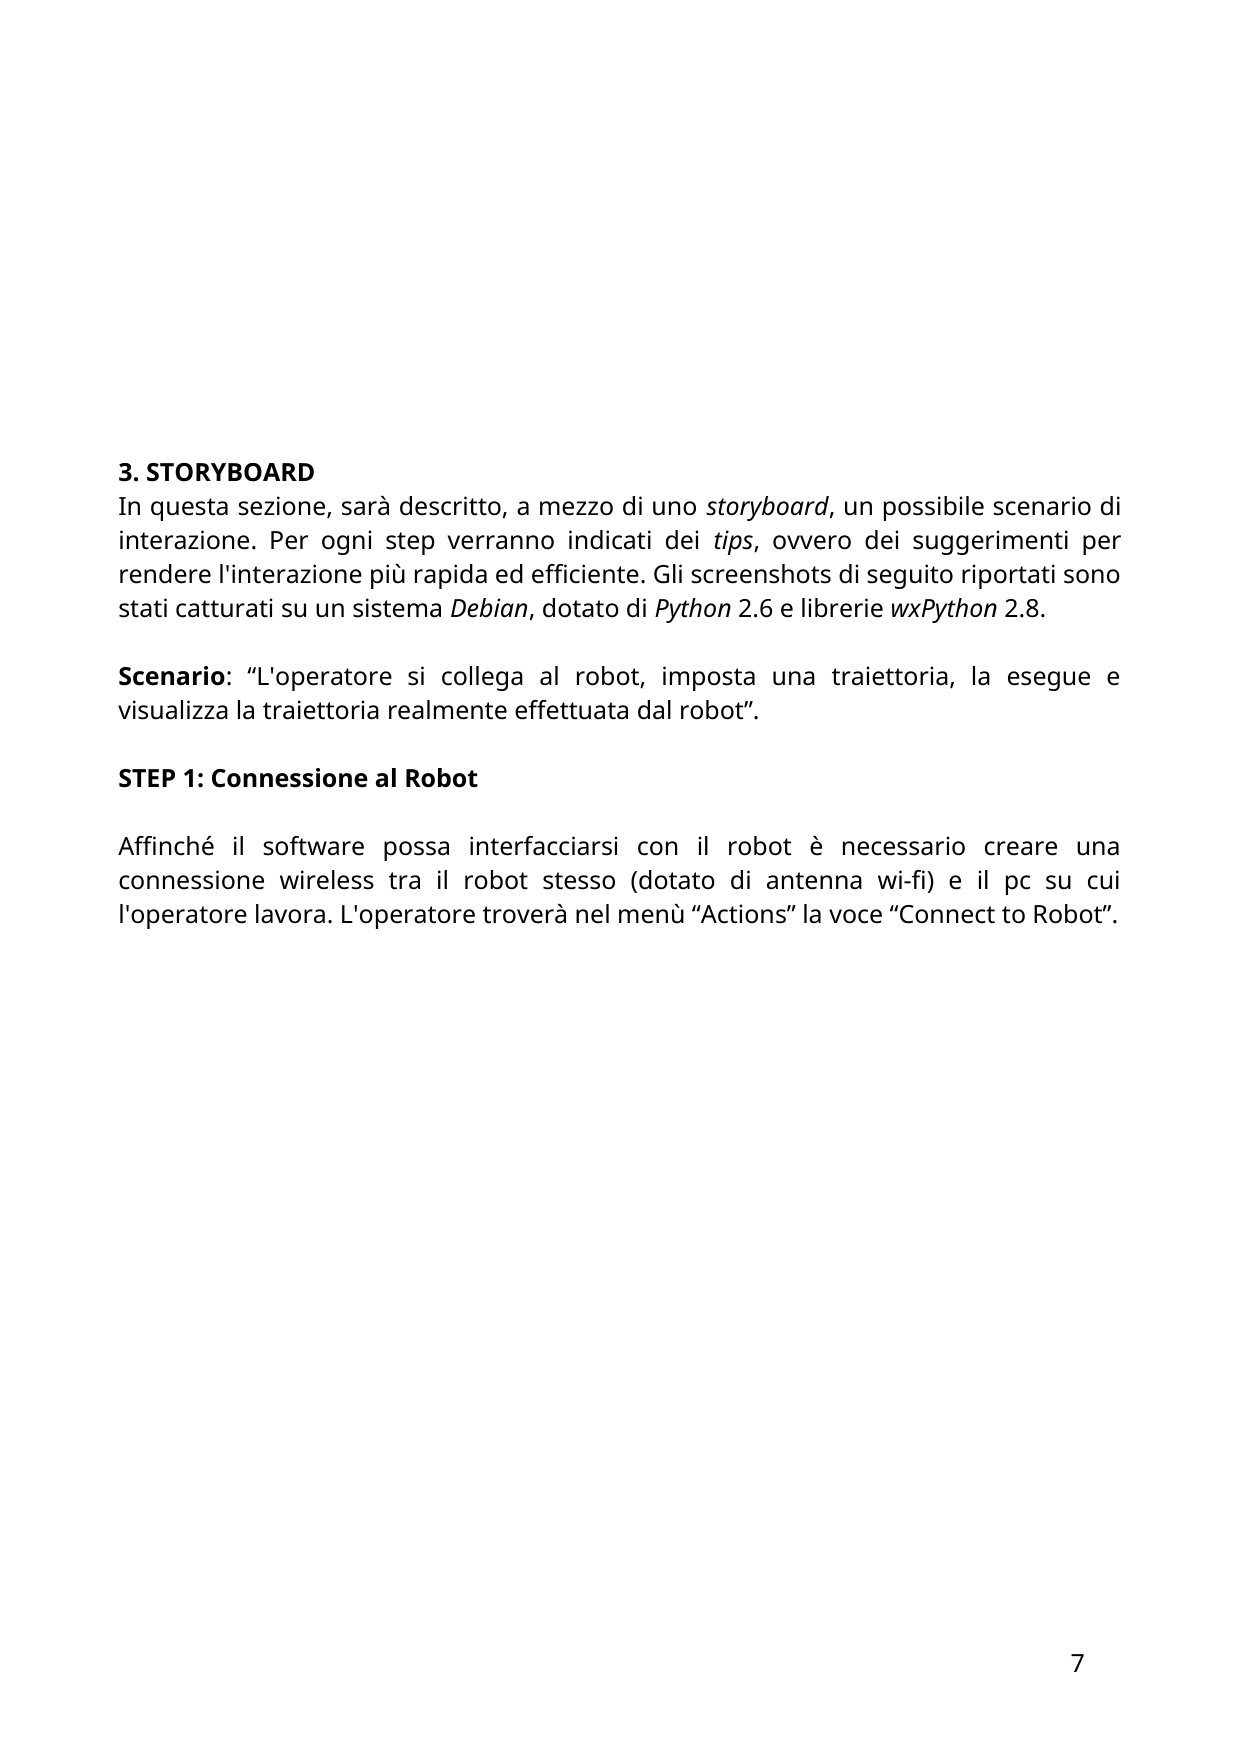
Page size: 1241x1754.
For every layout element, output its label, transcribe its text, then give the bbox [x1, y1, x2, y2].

text In questa sezione, sarà descritto, a mezzo di uno storyboard, un possibile scenario di interazione. Per ogni step verranno indicati dei tips, ovvero dei suggerimenti per rendere l'interazione più rapida ed efficiente. Gli screenshots di seguito riportati sono stati catturati su un sistema Debian, dotato di Python 2.6 e librerie wxPython 2.8. [118, 488, 1122, 624]
text STEP 1: Connessione al Robot [118, 761, 1122, 795]
text 3. STORYBOARD [118, 454, 1122, 488]
text Scenario: “L'operatore si collega al robot, imposta una traiettoria, la esegue e visualizza la traiettoria realmente effettuata dal robot”. [118, 658, 1122, 727]
text Affinché il software possa interfacciarsi con il robot è necessario creare una connessione wireless tra il robot stesso (dotato di antenna wi-fi) e il pc su cui l'operatore lavora. L'operatore troverà nel menù “Actions” la voce “Connect to Robot”. [118, 829, 1122, 931]
